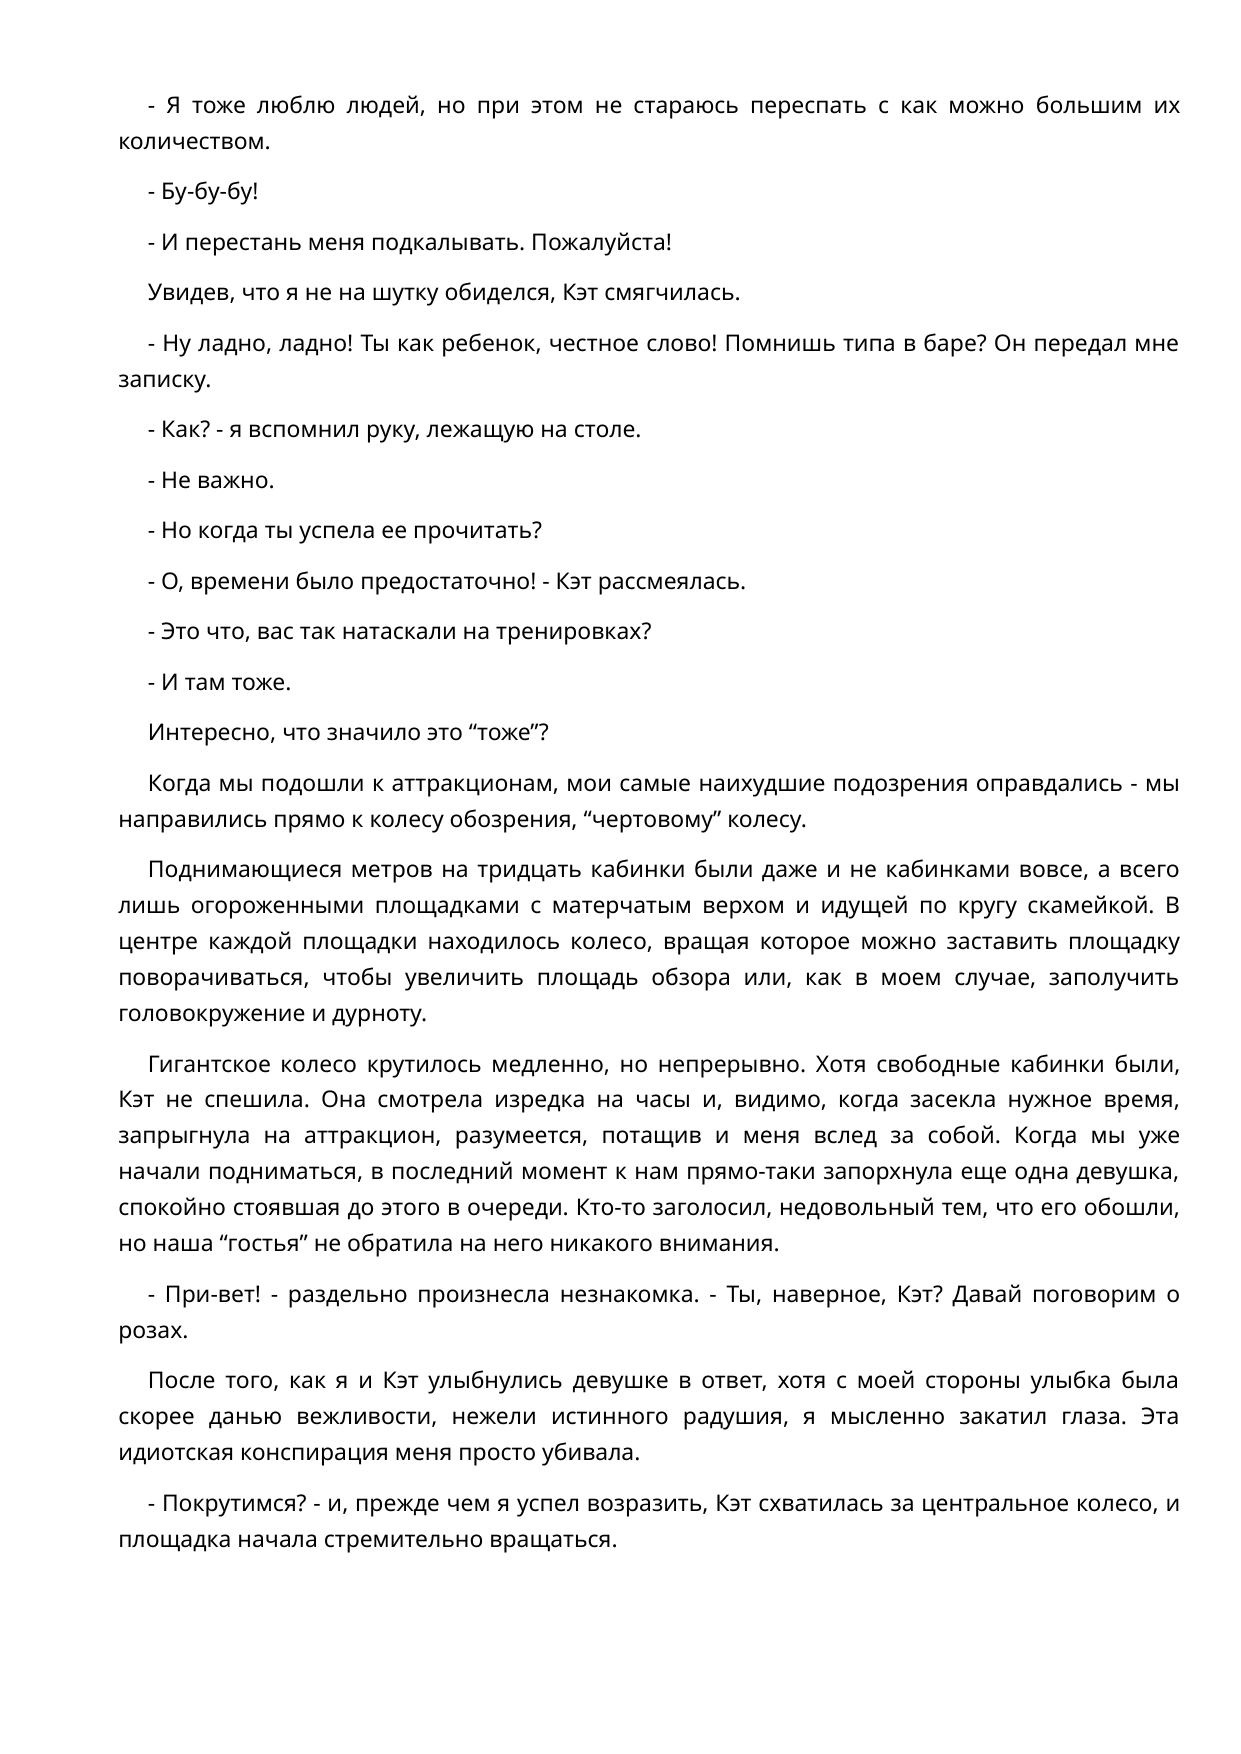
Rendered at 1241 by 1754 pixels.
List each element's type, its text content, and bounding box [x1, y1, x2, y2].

text - Бу-бу-бу! [118, 175, 1181, 206]
text - И там тоже. [118, 666, 1181, 697]
text - Как? - я вспомнил руку, лежащую на столе. [118, 413, 1181, 444]
text Увидев, что я не на шутку обиделся, Кэт смягчилась. [118, 276, 1181, 307]
text - И перестань меня подкалывать. Пожалуйста! [118, 226, 1181, 257]
text - При-вет! - раздельно произнесла незнакомка. - Ты, наверное, Кэт? Давай поговорим о розах. [118, 1278, 1181, 1345]
text - Но когда ты успела ее прочитать? [118, 514, 1181, 545]
text Интересно, что значило это “тоже”? [118, 716, 1181, 747]
text - Не важно. [118, 464, 1181, 495]
text - О, времени было предостаточно! - Кэт рассмеялась. [118, 565, 1181, 596]
text Гигантское колесо крутилось медленно, но непрерывно. Хотя свободные кабинки были, Кэт не спешила. Она смотрела изредка на часы и, видимо, когда засекла нужное время, запрыгнула на аттракцион, разумеется, потащив и меня вслед за собой. Когда мы уже начали подниматься, в последний момент к нам прямо-таки запорхнула еще одна девушка, спокойно стоявшая до этого в очереди. Кто-то заголосил, недовольный тем, что его обошли, но наша “гостья” не обратила на него никакого внимания. [118, 1047, 1181, 1258]
text - Я тоже люблю людей, но при этом не стараюсь переспать с как можно большим их количеством. [118, 89, 1181, 156]
text Поднимающиеся метров на тридцать кабинки были даже и не кабинками вовсе, а всего лишь огороженными площадками с матерчатым верхом и идущей по кругу скамейкой. В центре каждой площадки находилось колесо, вращая которое можно заставить площадку поворачиваться, чтобы увеличить площадь обзора или, как в моем случае, заполучить головокружение и дурноту. [118, 853, 1181, 1028]
text - Это что, вас так натаскали на тренировках? [118, 615, 1181, 646]
text Когда мы подошли к аттракционам, мои самые наихудшие подозрения оправдались - мы направились прямо к колесу обозрения, “чертовому” колесу. [118, 767, 1181, 834]
text - Ну ладно, ладно! Ты как ребенок, честное слово! Помнишь типа в баре? Он передал мне записку. [118, 327, 1181, 394]
text - Покрутимся? - и, прежде чем я успел возразить, Кэт схватилась за центральное колесо, и площадка начала стремительно вращаться. [118, 1487, 1181, 1554]
text После того, как я и Кэт улыбнулись девушке в ответ, хотя с моей стороны улыбка была скорее данью вежливости, нежели истинного радушия, я мысленно закатил глаза. Эта идиотская конспирация меня просто убивала. [118, 1364, 1181, 1467]
